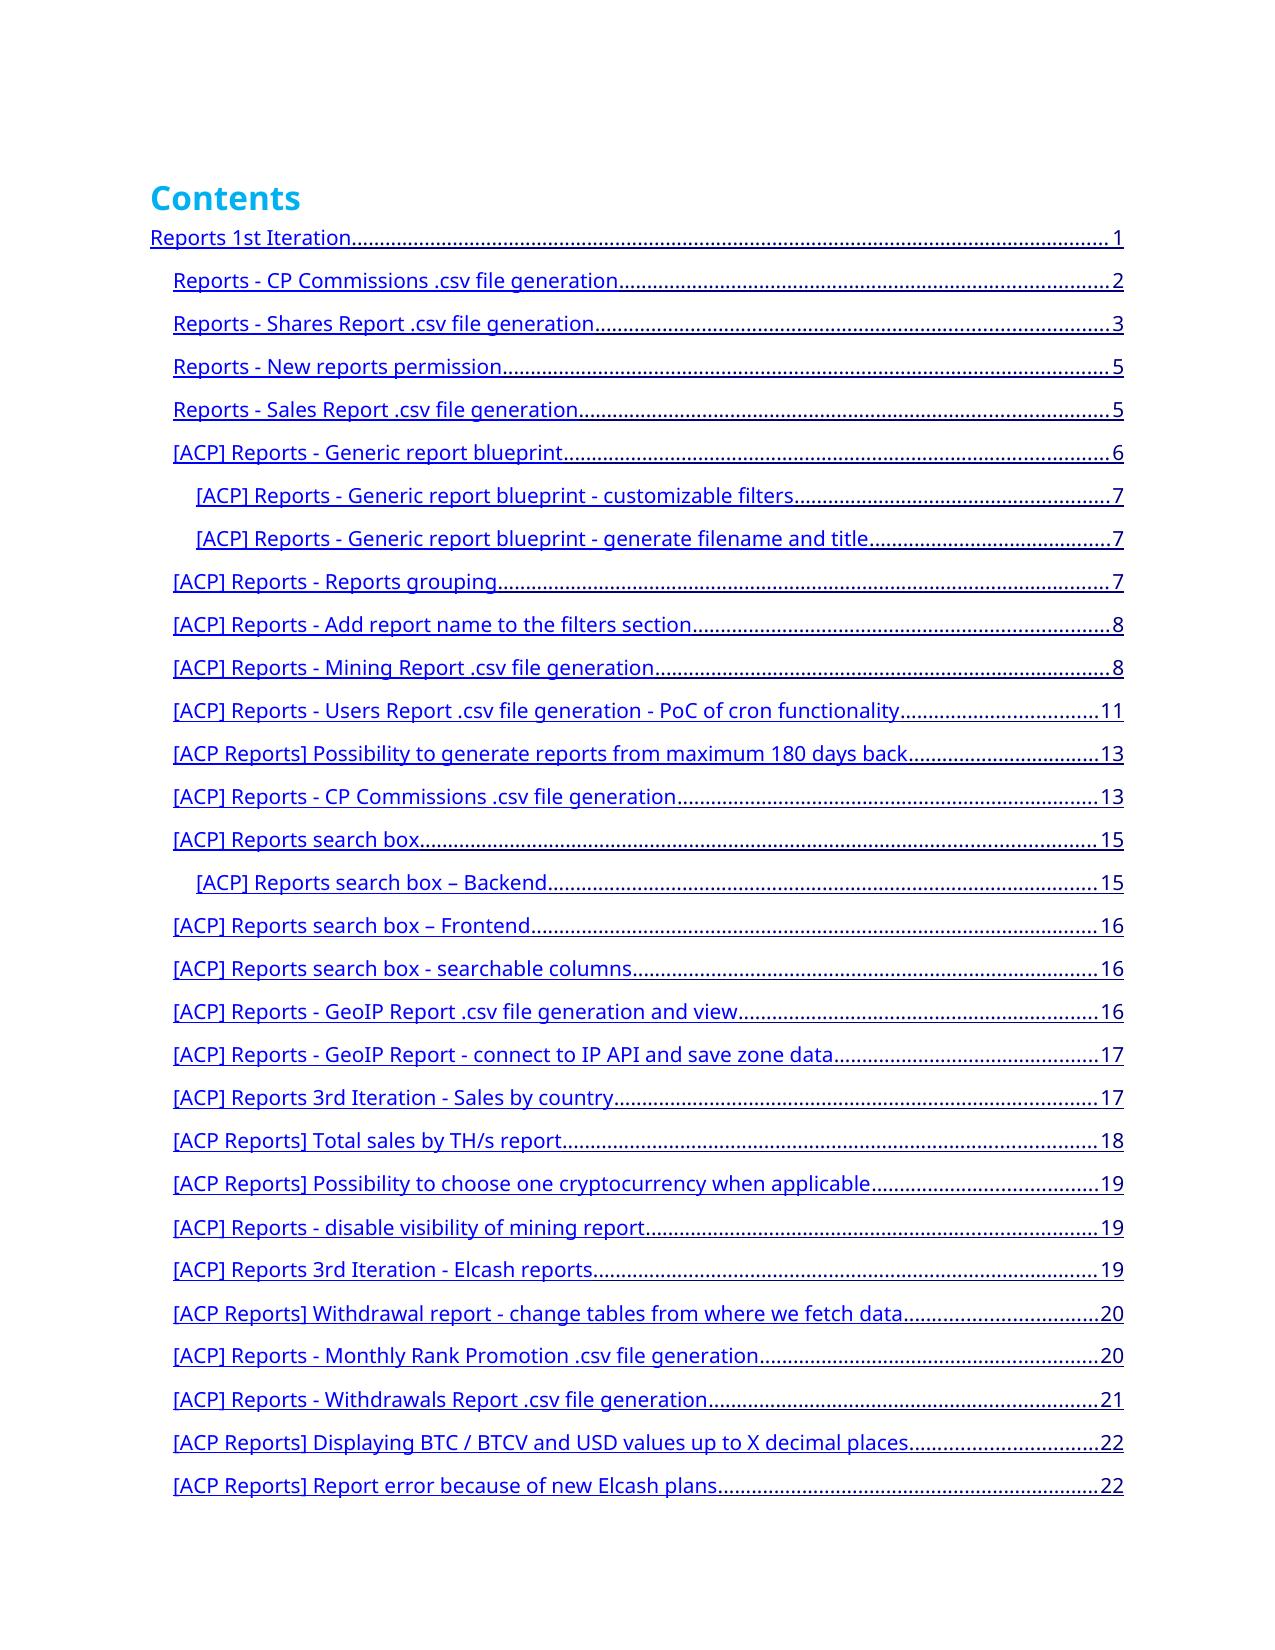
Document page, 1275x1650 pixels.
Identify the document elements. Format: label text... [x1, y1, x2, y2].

text Reports 1st Iteration 1 [150, 223, 1125, 252]
text [ACP] Reports - GeoIP Report - connect to IP API and save zone data 17 [173, 1041, 1125, 1069]
text [ACP] Reports - GeoIP Report .csv file generation and view 16 [173, 997, 1125, 1026]
text [ACP] Reports 3rd Iteration - Sales by country 17 [173, 1083, 1125, 1112]
text [ACP] Reports - Generic report blueprint - generate filename and title 7 [196, 524, 1125, 553]
text [ACP] Reports - Reports grouping 7 [173, 567, 1125, 596]
text [ACP] Reports search box 15 [173, 825, 1125, 854]
text Reports - Sales Report .csv file generation 5 [173, 395, 1125, 424]
text Reports - Shares Report .csv file generation 3 [173, 309, 1125, 338]
text [ACP] Reports - Withdrawals Report .csv file generation 21 [173, 1385, 1125, 1413]
text [ACP Reports] Possibility to generate reports from maximum 180 days back 13 [173, 739, 1125, 768]
text [ACP] Reports - Generic report blueprint 6 [173, 438, 1125, 467]
text [ACP] Reports - disable visibility of mining report 19 [173, 1213, 1125, 1241]
text [ACP Reports] Withdrawal report - change tables from where we fetch data 20 [173, 1299, 1125, 1327]
text [ACP] Reports search box – Backend 15 [196, 868, 1125, 897]
text [ACP] Reports - Monthly Rank Promotion .csv file generation 20 [173, 1342, 1125, 1370]
text [ACP Reports] Displaying BTC / BTCV and USD values up to X decimal places 22 [173, 1428, 1125, 1456]
text [ACP Reports] Report error because of new Elcash plans 22 [173, 1471, 1125, 1499]
subtitle Contents [150, 175, 1125, 220]
text [ACP] Reports - CP Commissions .csv file generation 13 [173, 782, 1125, 811]
text [ACP] Reports - Users Report .csv file generation - PoC of cron functionality 11 [173, 696, 1125, 725]
text [ACP Reports] Total sales by TH/s report 18 [173, 1127, 1125, 1155]
text Reports - CP Commissions .csv file generation 2 [173, 266, 1125, 294]
text [ACP] Reports - Add report name to the filters section 8 [173, 610, 1125, 639]
text [ACP] Reports search box – Frontend 16 [173, 911, 1125, 940]
text [ACP Reports] Possibility to choose one cryptocurrency when applicable 19 [173, 1169, 1125, 1198]
text Reports - New reports permission 5 [173, 352, 1125, 381]
text [ACP] Reports - Mining Report .csv file generation 8 [173, 653, 1125, 682]
text [ACP] Reports - Generic report blueprint - customizable filters 7 [196, 481, 1125, 510]
text [ACP] Reports 3rd Iteration - Elcash reports 19 [173, 1256, 1125, 1284]
text [ACP] Reports search box - searchable columns 16 [173, 954, 1125, 983]
